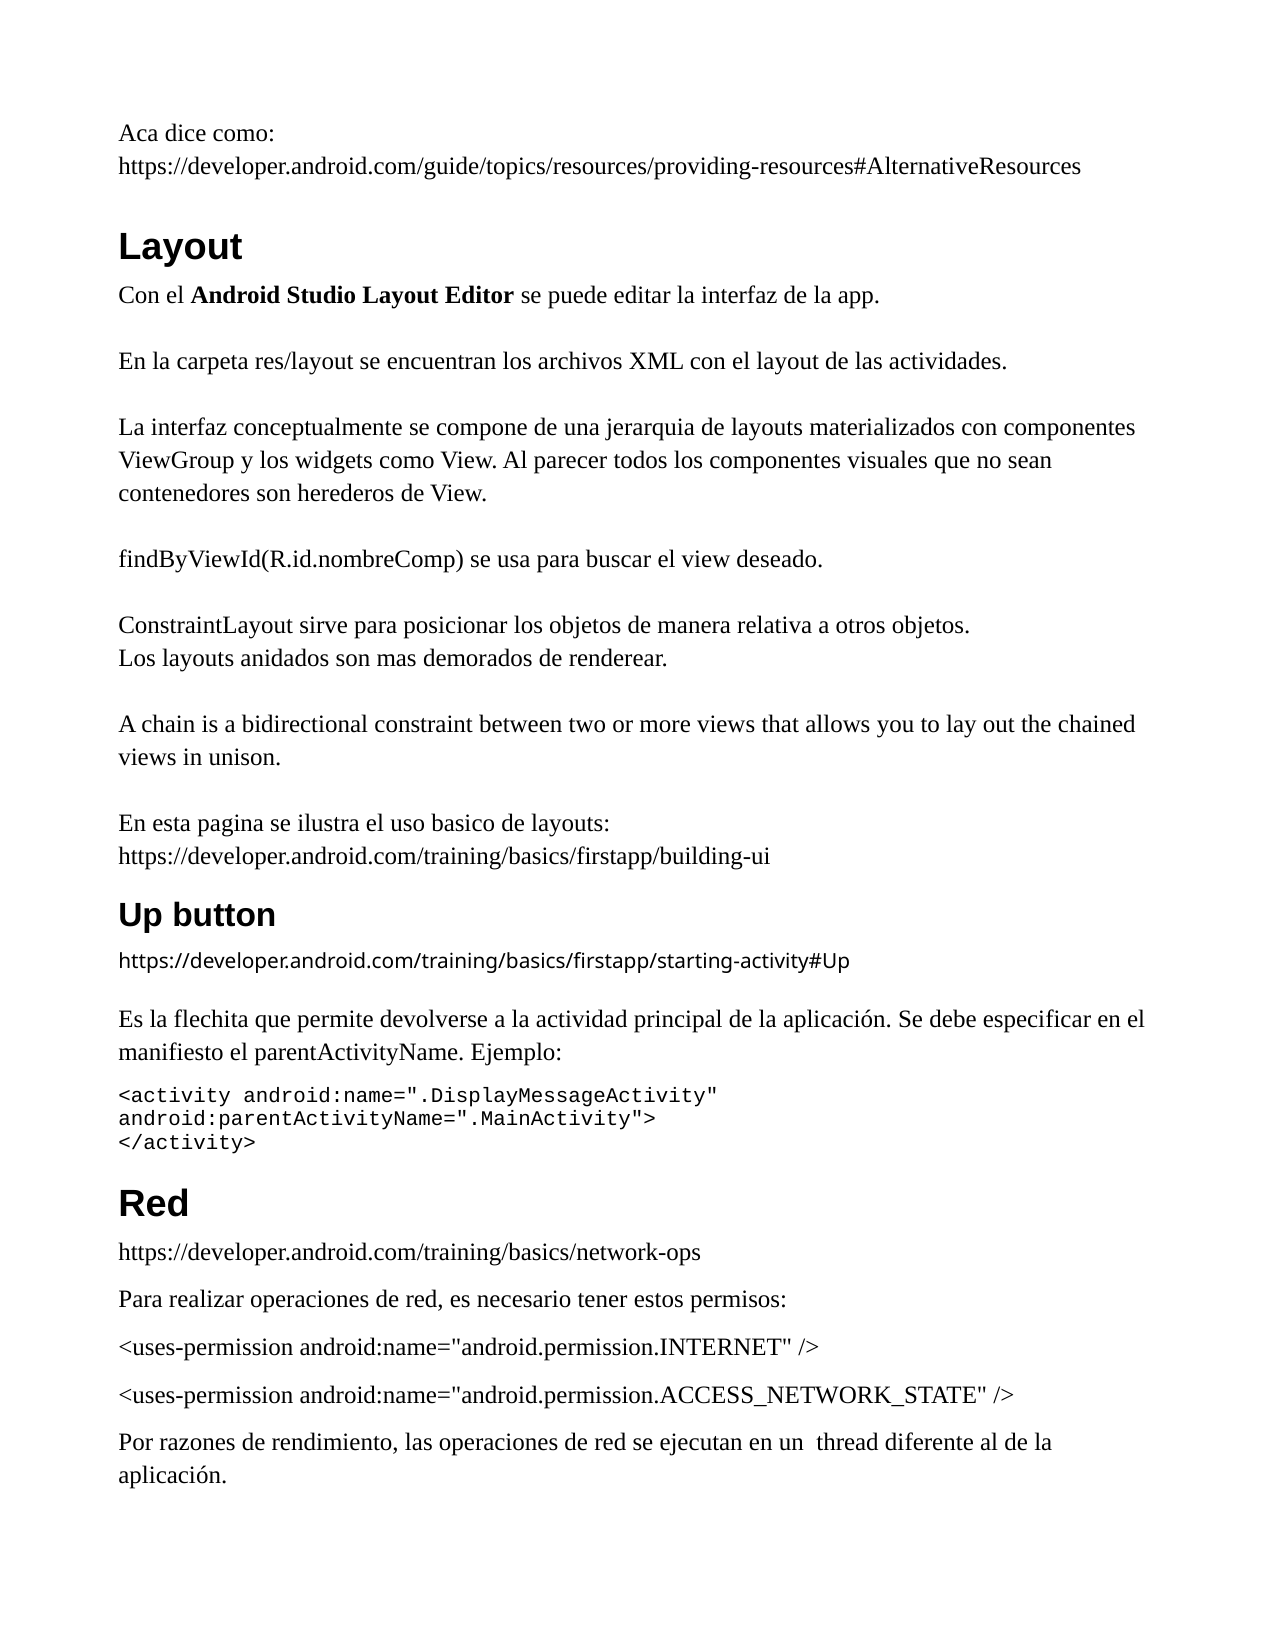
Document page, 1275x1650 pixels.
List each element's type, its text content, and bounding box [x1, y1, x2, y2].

subtitle Red [118, 1181, 1157, 1224]
text <uses-permission android:name="android.permission.ACCESS_NETWORK_STATE" /> [118, 1380, 1157, 1408]
subtitle Layout [118, 224, 1157, 267]
text Aca dice como: [118, 118, 1157, 147]
text Con el Android Studio Layout Editor se puede editar la interfaz de la app. [118, 280, 1157, 309]
text </activity> [118, 1132, 1157, 1156]
text https://developer.android.com/training/basics/firstapp/starting-activity#Up [118, 946, 1157, 975]
text Por razones de rendimiento, las operaciones de red se ejecutan en un thread diferente al de la aplicación. [118, 1427, 1157, 1489]
text La interfaz conceptualmente se compone de una jerarquia de layouts materializados con componentes ViewGroup y los widgets como View. Al parecer todos los componentes visuales que no sean contenedores son herederos de View. [118, 412, 1157, 507]
text <activity android:name=".DisplayMessageActivity" android:parentActivityName=".MainActivity"> [118, 1085, 1157, 1132]
text findByViewId(R.id.nombreComp) se usa para buscar el view deseado. [118, 544, 1157, 573]
text Los layouts anidados son mas demorados de renderear. [118, 643, 1157, 672]
text ConstraintLayout sirve para posicionar los objetos de manera relativa a otros objetos. [118, 610, 1157, 639]
text En la carpeta res/layout se encuentran los archivos XML con el layout de las actividades. [118, 346, 1157, 375]
subtitle Up button [118, 895, 1157, 934]
text A chain is a bidirectional constraint between two or more views that allows you to lay out the chained views in unison. [118, 709, 1157, 771]
text Es la flechita que permite devolverse a la actividad principal de la aplicación. Se debe especificar en el manifiesto el parentActivityName. Ejemplo: [118, 1004, 1157, 1066]
text https://developer.android.com/training/basics/network-ops [118, 1237, 1157, 1266]
text <uses-permission android:name="android.permission.INTERNET" /> [118, 1332, 1157, 1361]
text En esta pagina se ilustra el uso basico de layouts: [118, 808, 1157, 837]
text Para realizar operaciones de red, es necesario tener estos permisos: [118, 1284, 1157, 1313]
text https://developer.android.com/training/basics/firstapp/building-ui [118, 841, 1157, 870]
text https://developer.android.com/guide/topics/resources/providing-resources#AlternativeResources [118, 151, 1157, 180]
